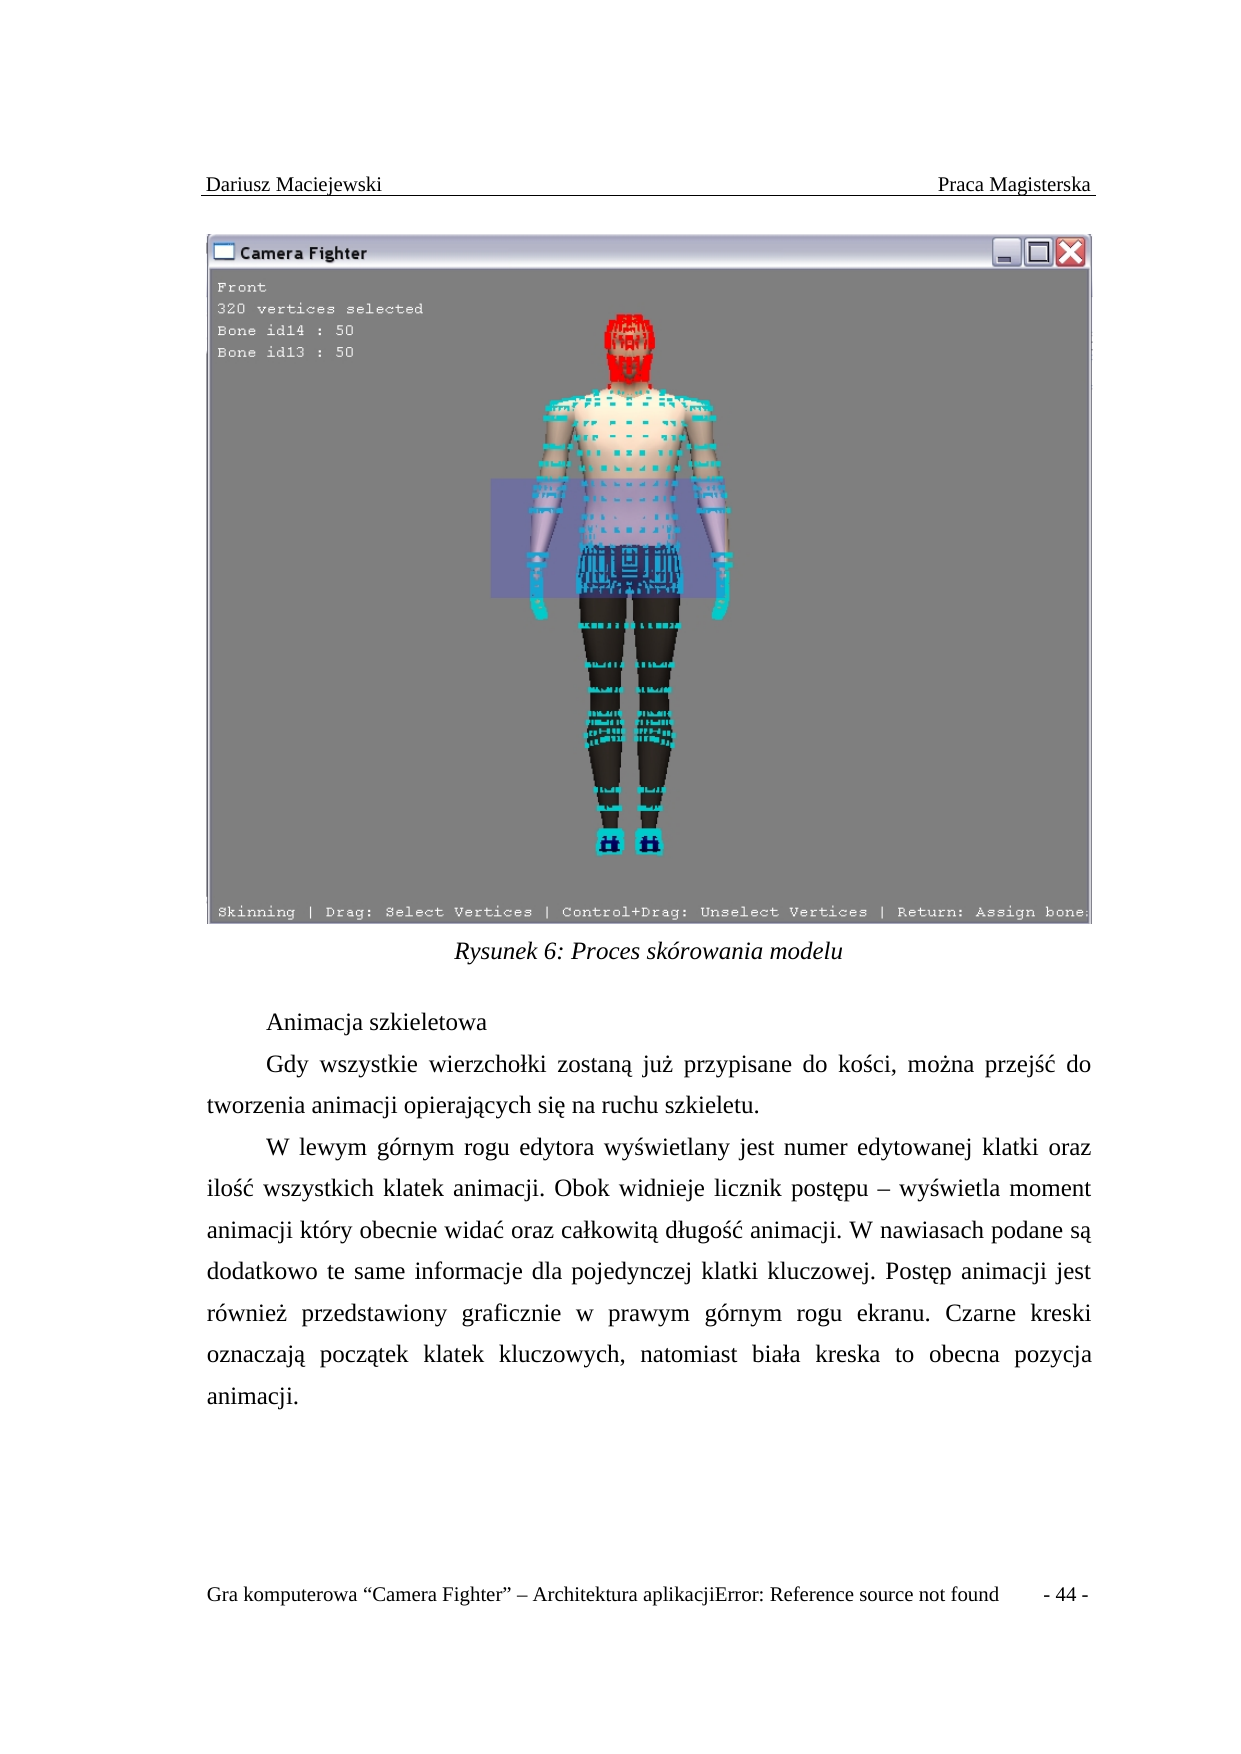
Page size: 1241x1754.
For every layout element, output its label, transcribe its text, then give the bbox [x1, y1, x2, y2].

picture [206, 234, 1093, 924]
text Gdy wszystkie wierzchołki zostaną już przypisane do kości, można przejść do tworzenia animacji opierających się na ruchu szkieletu. [207, 1050, 1092, 1119]
text Rysunek 6: Proces skórowania modelu [207, 924, 1092, 965]
text Animacja szkieletowa [207, 1008, 1092, 1036]
text W lewym górnym rogu edytora wyświetlany jest numer edytowanej klatki oraz ilość wszystkich klatek animacji. Obok widnieje licznik postępu – wyświetla moment animacji który obecnie widać oraz całkowitą długość animacji. W nawiasach podane są dodatkowo te same informacje dla pojedynczej klatki kluczowej. Postęp animacji jest również przedstawiony graficznie w prawym górnym rogu ekranu. Czarne kreski oznaczają początek klatek kluczowych, natomiast biała kreska to obecna pozycja animacji. [207, 1133, 1092, 1410]
